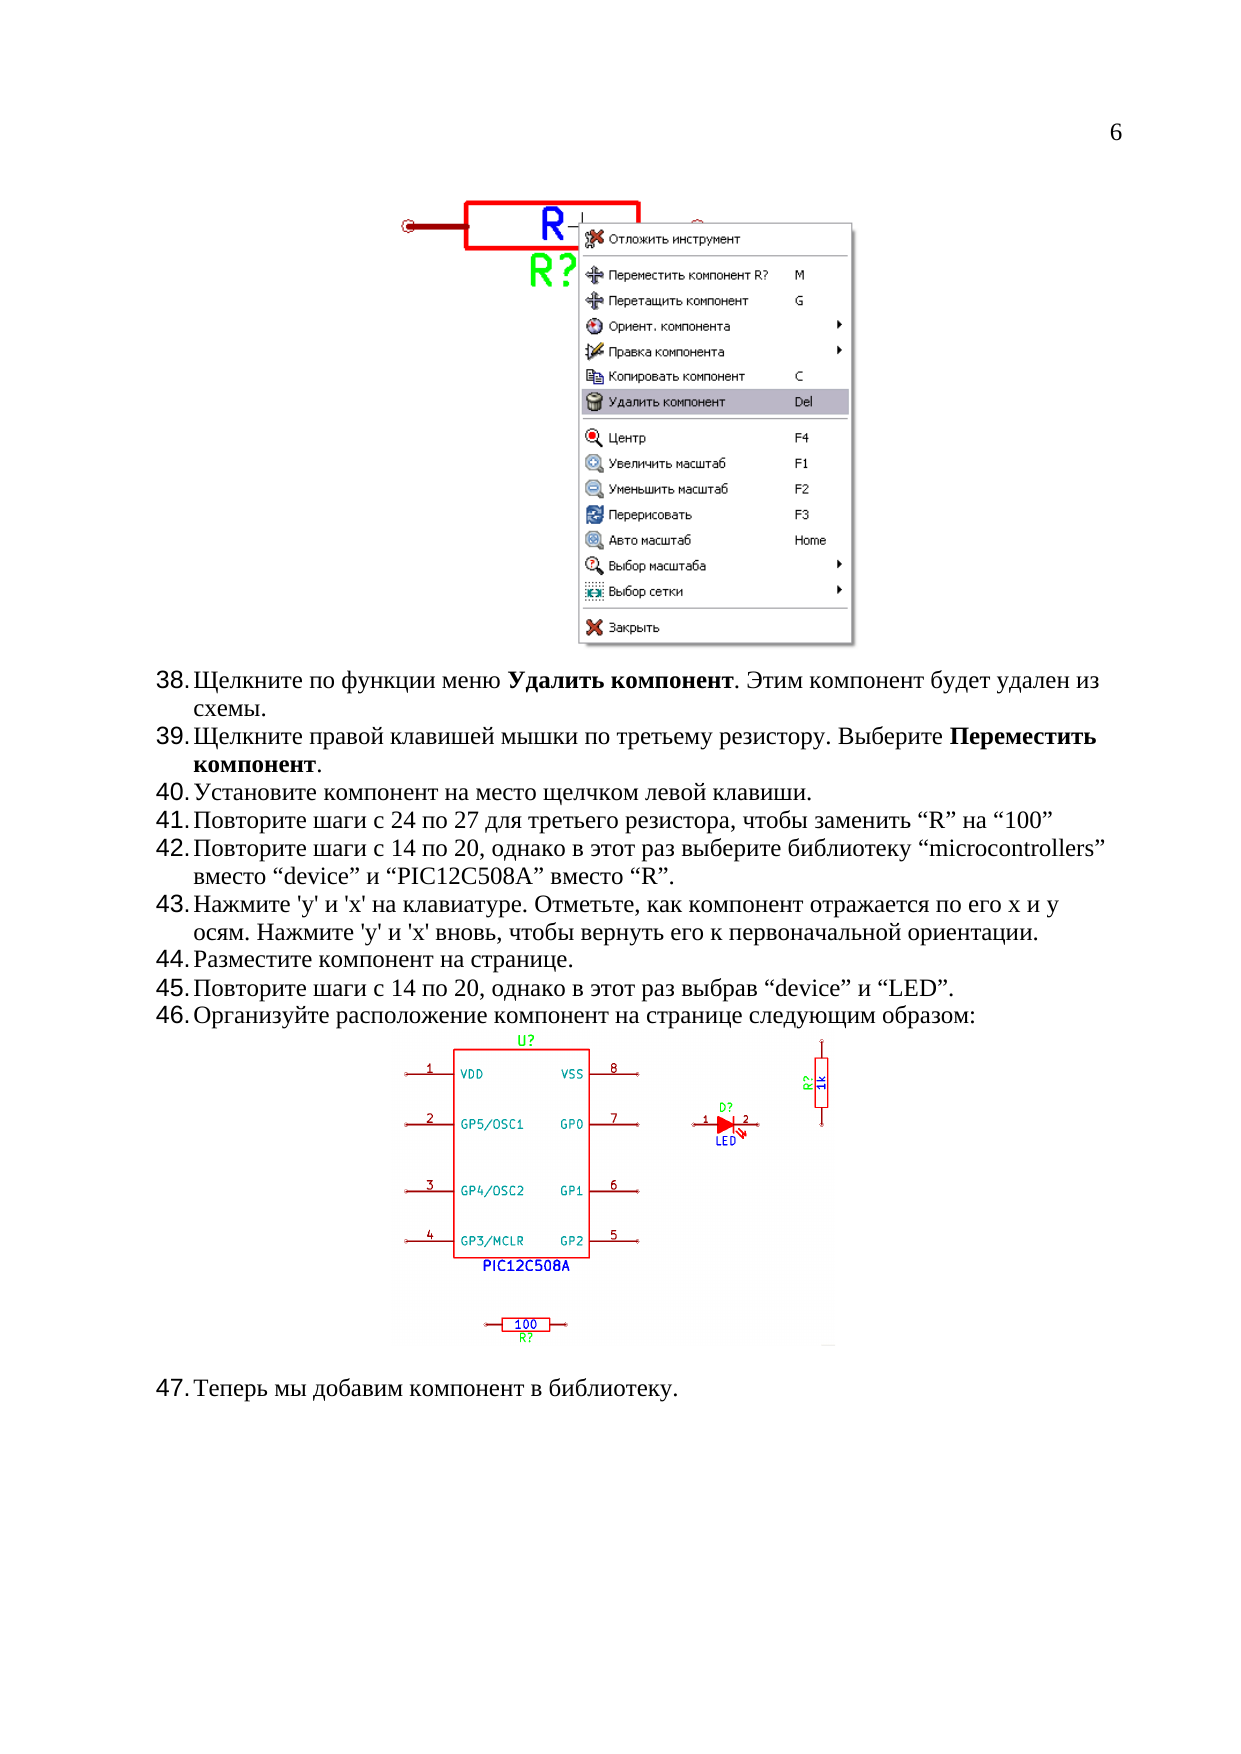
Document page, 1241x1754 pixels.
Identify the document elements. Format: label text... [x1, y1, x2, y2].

list Повторите шаги с 14 по 20, однако в этот раз выберите библиотеку “microcontrollers” вместо “device” и “PIC12C508A” вместо “R”. [156, 834, 1122, 889]
picture [390, 1029, 836, 1346]
list Повторите шаги с 14 по 20, однако в этот раз выбрав “device” и “LED”. [156, 973, 1122, 1001]
list Щелкните правой клавишей мышки по третьему резистору. Выберите Переместить компонент. [156, 722, 1122, 778]
list Разместите компонент на странице. [156, 945, 1122, 973]
list Установите компонент на место щелчком левой клавиши. [156, 778, 1122, 806]
list Нажмите 'y' и 'x' на клавиатуре. Отметьте, как компонент отражается по его x и y осям. Нажмите 'y' и 'x' вновь, чтобы вернуть его к первоначальной ориентации. [156, 889, 1122, 945]
list Теперь мы добавим компонент в библиотеку. [156, 1373, 1122, 1401]
list Повторите шаги с 24 по 27 для третьего резистора, чтобы заменить “R” на “100” [156, 806, 1122, 834]
list Организуйте расположение компонент на странице следующим образом: [156, 1001, 1122, 1029]
picture [361, 175, 879, 667]
list Щелкните по функции меню Удалить компонент. Этим компонент будет удален из схемы. [156, 175, 1122, 722]
